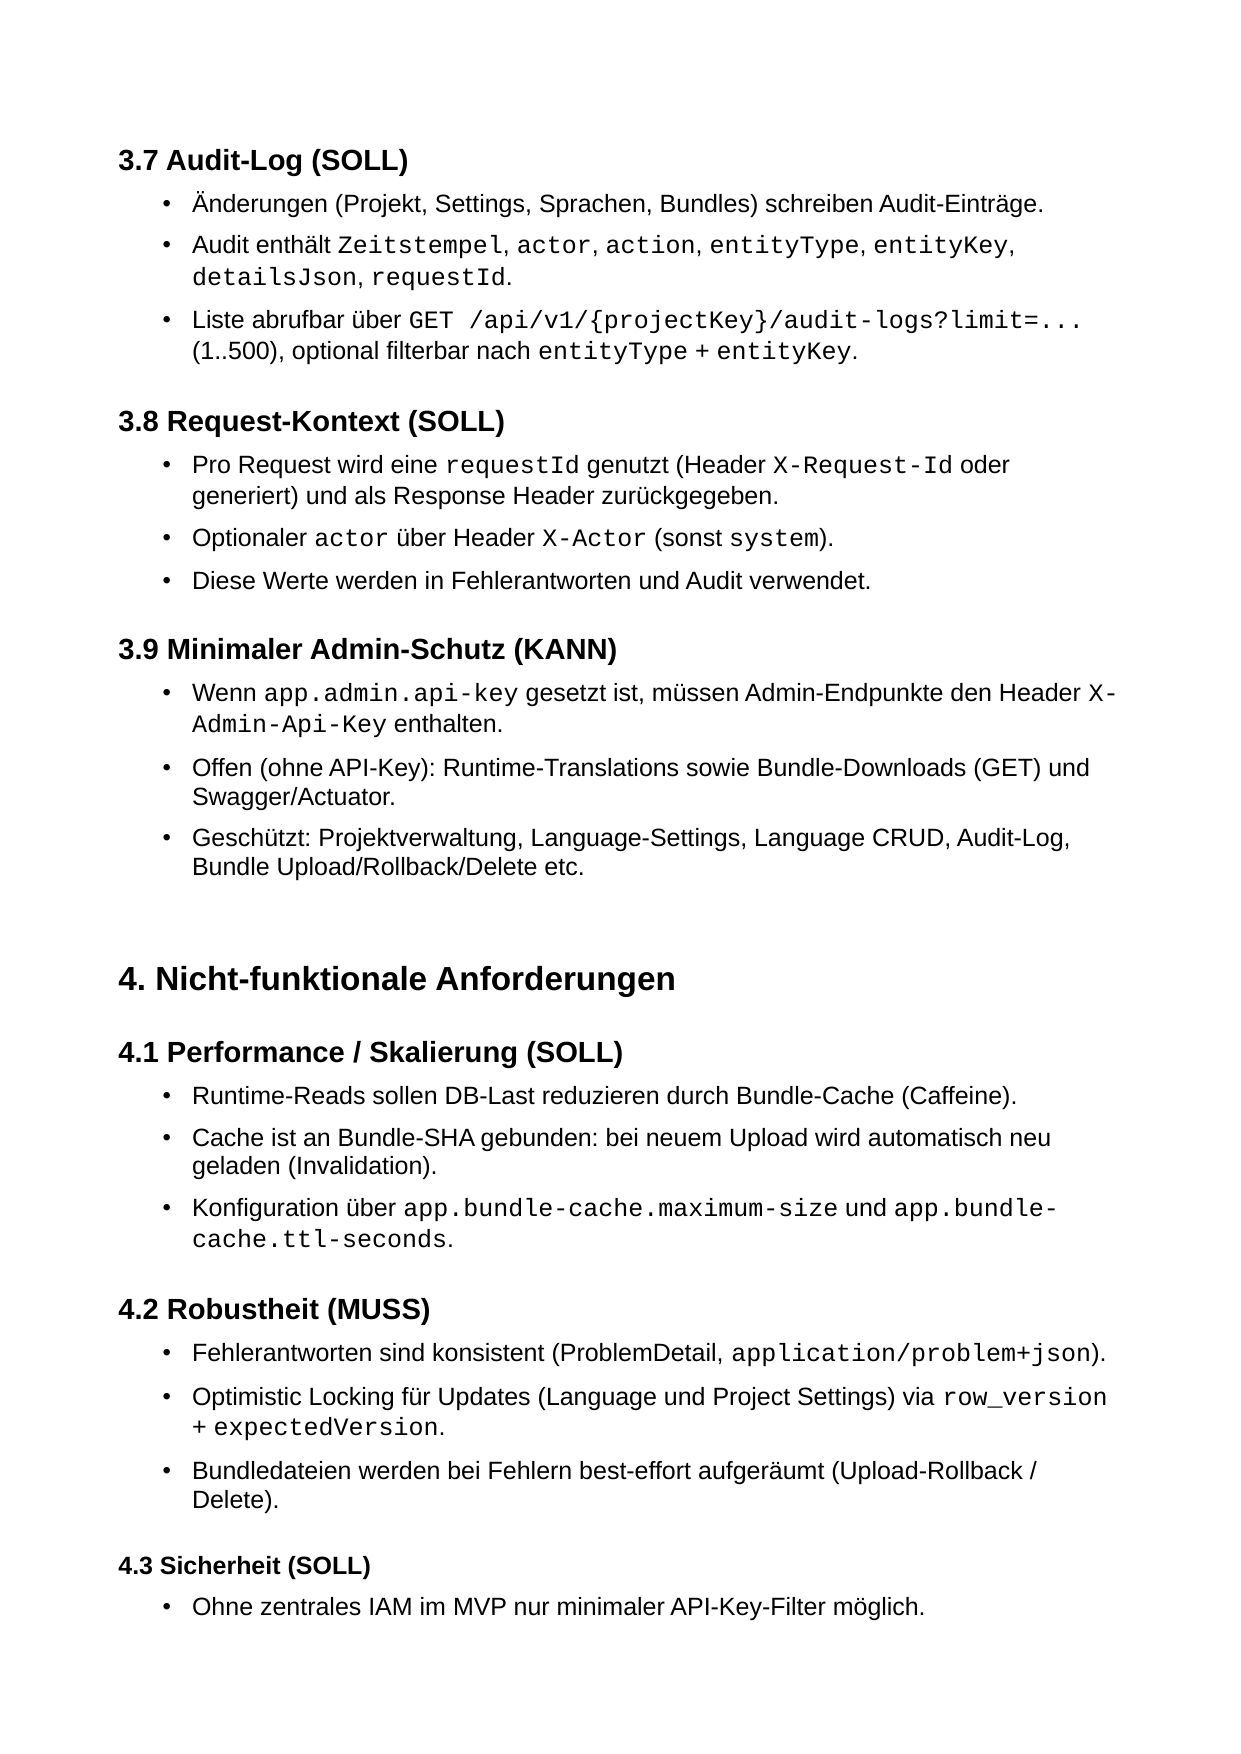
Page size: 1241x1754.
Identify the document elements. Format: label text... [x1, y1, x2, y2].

list Geschützt: Projektverwaltung, Language-Settings, Language CRUD, Audit-Log, Bundle Upload/Rollback/Delete etc. [162, 823, 1122, 880]
subtitle 4. Nicht-funktionale Anforderungen [118, 959, 1122, 998]
list Änderungen (Projekt, Settings, Sprachen, Bundles) schreiben Audit-Einträge. [162, 189, 1122, 218]
list Konfiguration über app.bundle-cache.maximum-size und app.bundle-cache.ttl-seconds. [162, 1193, 1122, 1254]
subtitle 4.3 Sicherheit (SOLL) [118, 1551, 1122, 1580]
list Diese Werte werden in Fehlerantworten und Audit verwendet. [162, 566, 1122, 595]
list Offen (ohne API-Key): Runtime-Translations sowie Bundle-Downloads (GET) und Swagger/Actuator. [162, 753, 1122, 810]
list Cache ist an Bundle-SHA gebunden: bei neuem Upload wird automatisch neu geladen (Invalidation). [162, 1122, 1122, 1180]
list Ohne zentrales IAM im MVP nur minimaler API-Key-Filter möglich. [162, 1592, 1122, 1621]
list Pro Request wird eine requestId genutzt (Header X-Request-Id oder generiert) und als Response Header zurückgegeben. [162, 450, 1122, 510]
list Optimistic Locking für Updates (Language und Project Settings) via row_version + expectedVersion. [162, 1381, 1122, 1443]
list Optionaler actor über Header X-Actor (sonst system). [162, 522, 1122, 553]
list Wenn app.admin.api-key gesetzt ist, müssen Admin-Endpunkte den Header X-Admin-Api-Key enthalten. [162, 678, 1122, 740]
list Fehlerantworten sind konsistent (ProblemDetail, application/problem+json). [162, 1338, 1122, 1369]
subtitle 3.7 Audit-Log (SOLL) [118, 143, 1122, 177]
subtitle 3.8 Request-Kontext (SOLL) [118, 404, 1122, 438]
list Runtime-Reads sollen DB-Last reduzieren durch Bundle-Cache (Caffeine). [162, 1081, 1122, 1110]
subtitle 3.9 Minimaler Admin-Schutz (KANN) [118, 632, 1122, 666]
list Bundledateien werden bei Fehlern best-effort aufgeräumt (Upload-Rollback / Delete). [162, 1456, 1122, 1513]
subtitle 4.1 Performance / Skalierung (SOLL) [118, 1035, 1122, 1069]
list Liste abrufbar über GET /api/v1/{projectKey}/audit-logs?limit=... (1..500), optional filterbar nach entityType + entityKey. [162, 305, 1122, 367]
subtitle 4.2 Robustheit (MUSS) [118, 1292, 1122, 1326]
list Audit enthält Zeitstempel, actor, action, entityType, entityKey, detailsJson, requestId. [162, 231, 1122, 292]
